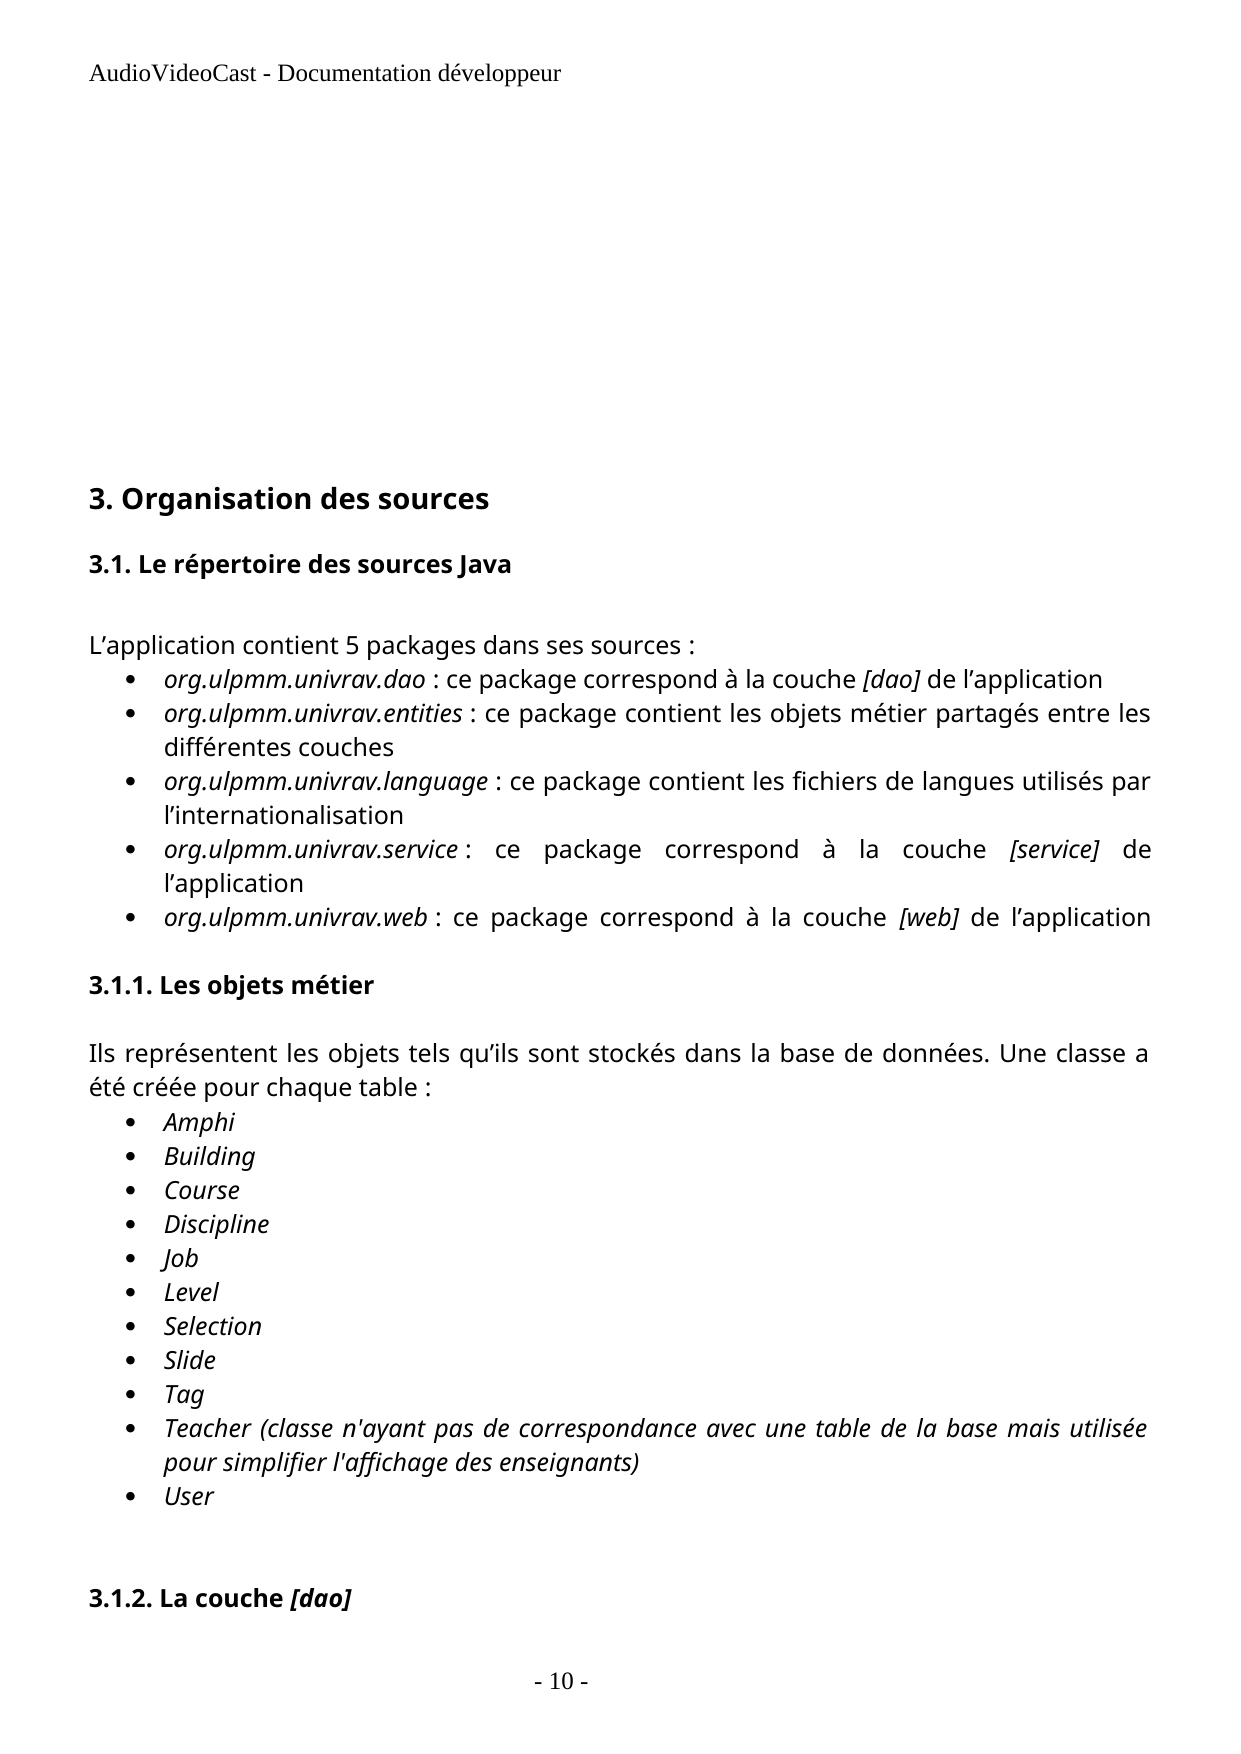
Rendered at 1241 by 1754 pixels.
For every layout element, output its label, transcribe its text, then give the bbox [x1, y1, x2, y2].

list Building [126, 1138, 1152, 1172]
text 3.1.2. La couche [dao] [88, 1581, 1152, 1615]
list Tag [126, 1377, 1152, 1411]
subtitle 3.1. Le répertoire des sources Java [88, 547, 1152, 581]
list org.ulpmm.univrav.language : ce package contient les fichiers de langues utilisés par l’internationalisation [126, 763, 1152, 832]
list Discipline [126, 1206, 1152, 1240]
list Selection [126, 1308, 1152, 1343]
text 3.1.1. Les objets métier [88, 968, 1152, 1002]
list org.ulpmm.univrav.dao : ce package correspond à la couche [dao] de l’application [126, 661, 1152, 695]
list Teacher (classe n'ayant pas de correspondance avec une table de la base mais utilisée pour simplifier l'affichage des enseignants) [126, 1411, 1152, 1479]
list Job [126, 1240, 1152, 1274]
list org.ulpmm.univrav.service : ce package correspond à la couche [service] de l’application [126, 832, 1152, 900]
text Ils représentent les objets tels qu’ils sont stockés dans la base de données. Une classe a été créée pour chaque table : [88, 1036, 1152, 1104]
list Slide [126, 1343, 1152, 1377]
list Level [126, 1274, 1152, 1308]
list Amphi [126, 1104, 1152, 1138]
subtitle 3. Organisation des sources [88, 478, 1152, 518]
text L’application contient 5 packages dans ses sources : [88, 627, 1152, 661]
list org.ulpmm.univrav.web : ce package correspond à la couche [web] de l’application [126, 900, 1152, 968]
list User [126, 1479, 1152, 1513]
list Course [126, 1172, 1152, 1206]
list org.ulpmm.univrav.entities : ce package contient les objets métier partagés entre les différentes couches [126, 695, 1152, 763]
